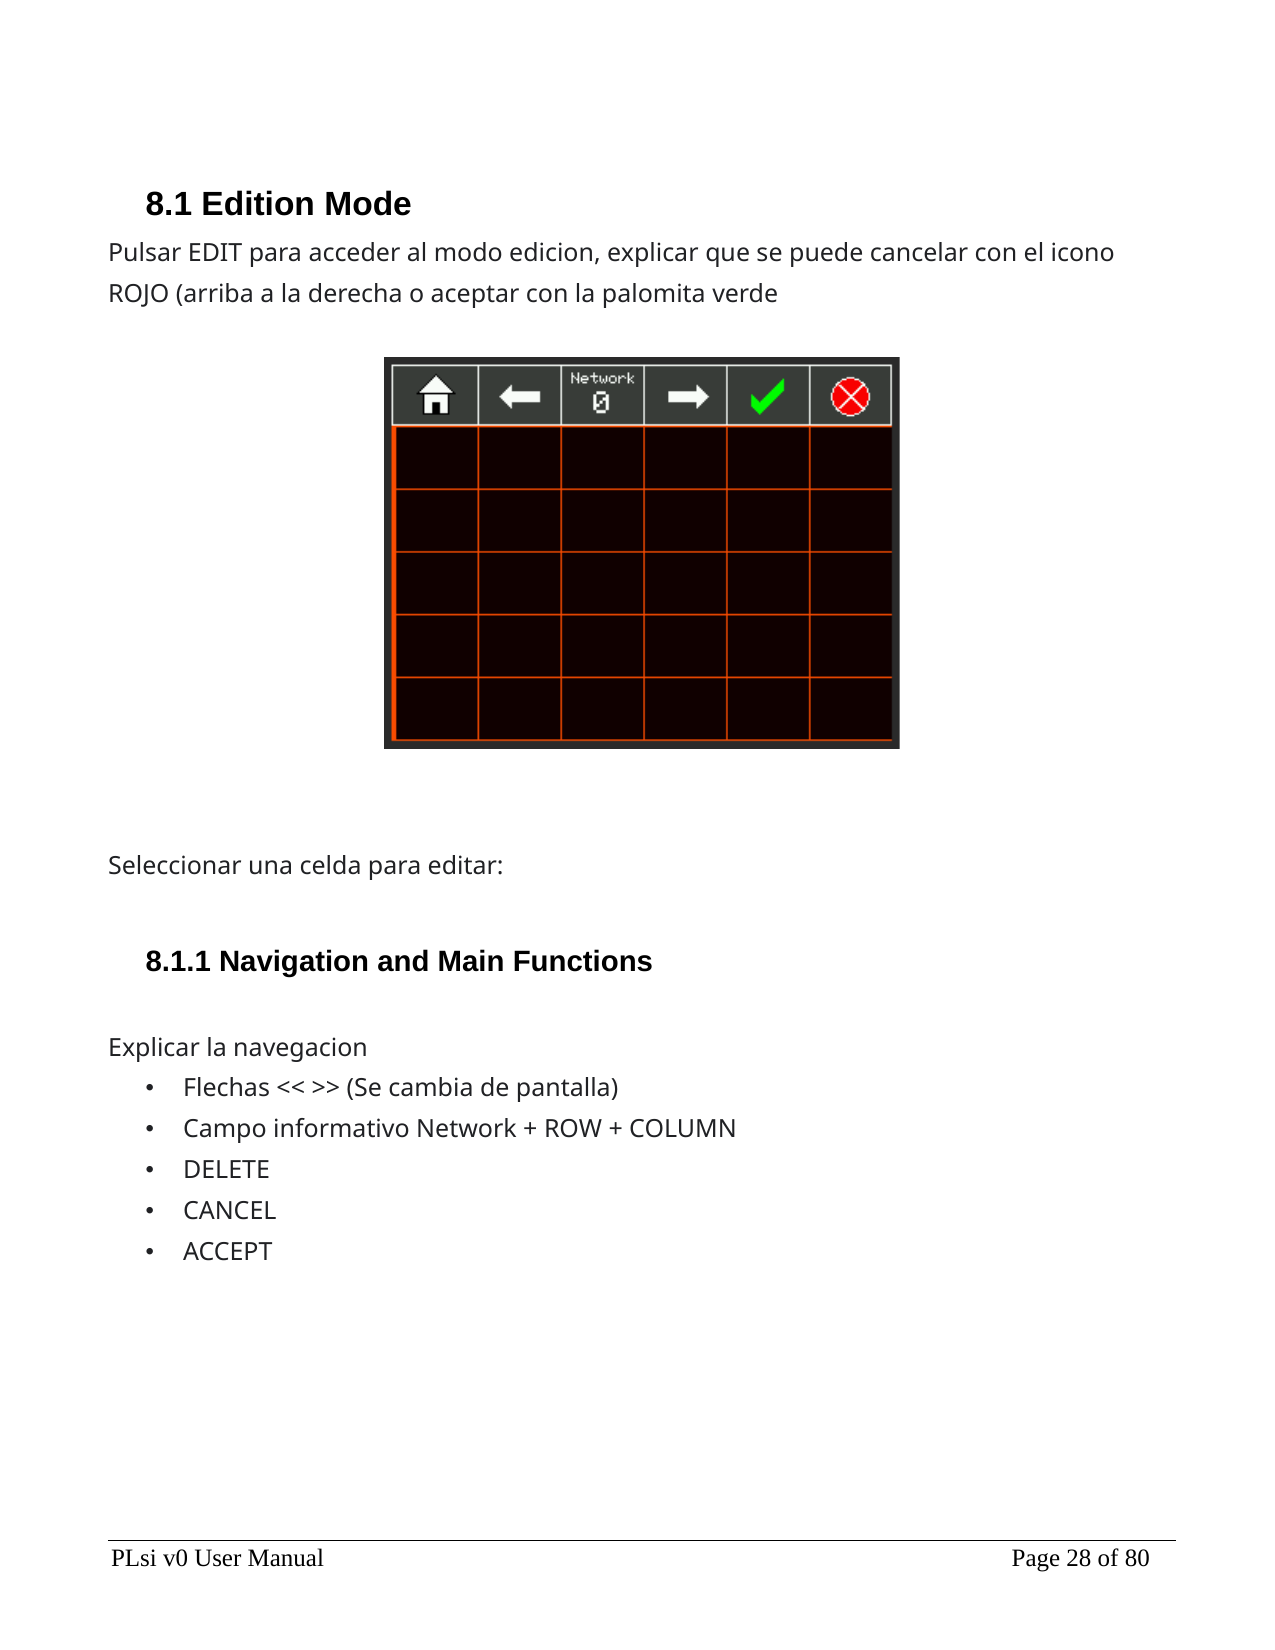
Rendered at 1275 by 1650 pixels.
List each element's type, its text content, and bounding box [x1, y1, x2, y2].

text Pulsar EDIT para acceder al modo edicion, explicar que se puede cancelar con el icono ROJO (arriba a la derecha o aceptar con la palomita verde [108, 235, 1176, 310]
list DELETE [145, 1152, 1176, 1186]
subtitle 8.1 Edition Mode [145, 184, 1176, 222]
list Flechas << >> (Se cambia de pantalla) [145, 1070, 1176, 1104]
list CANCEL [145, 1192, 1176, 1227]
subtitle 8.1.1 Navigation and Main Functions [145, 944, 1176, 977]
picture [384, 357, 900, 749]
text Explicar la navegacion [108, 1029, 1176, 1063]
list ACCEPT [145, 1233, 1176, 1267]
text Seleccionar una celda para editar: [108, 847, 1176, 882]
list Campo informativo Network + ROW + COLUMN [145, 1111, 1176, 1145]
